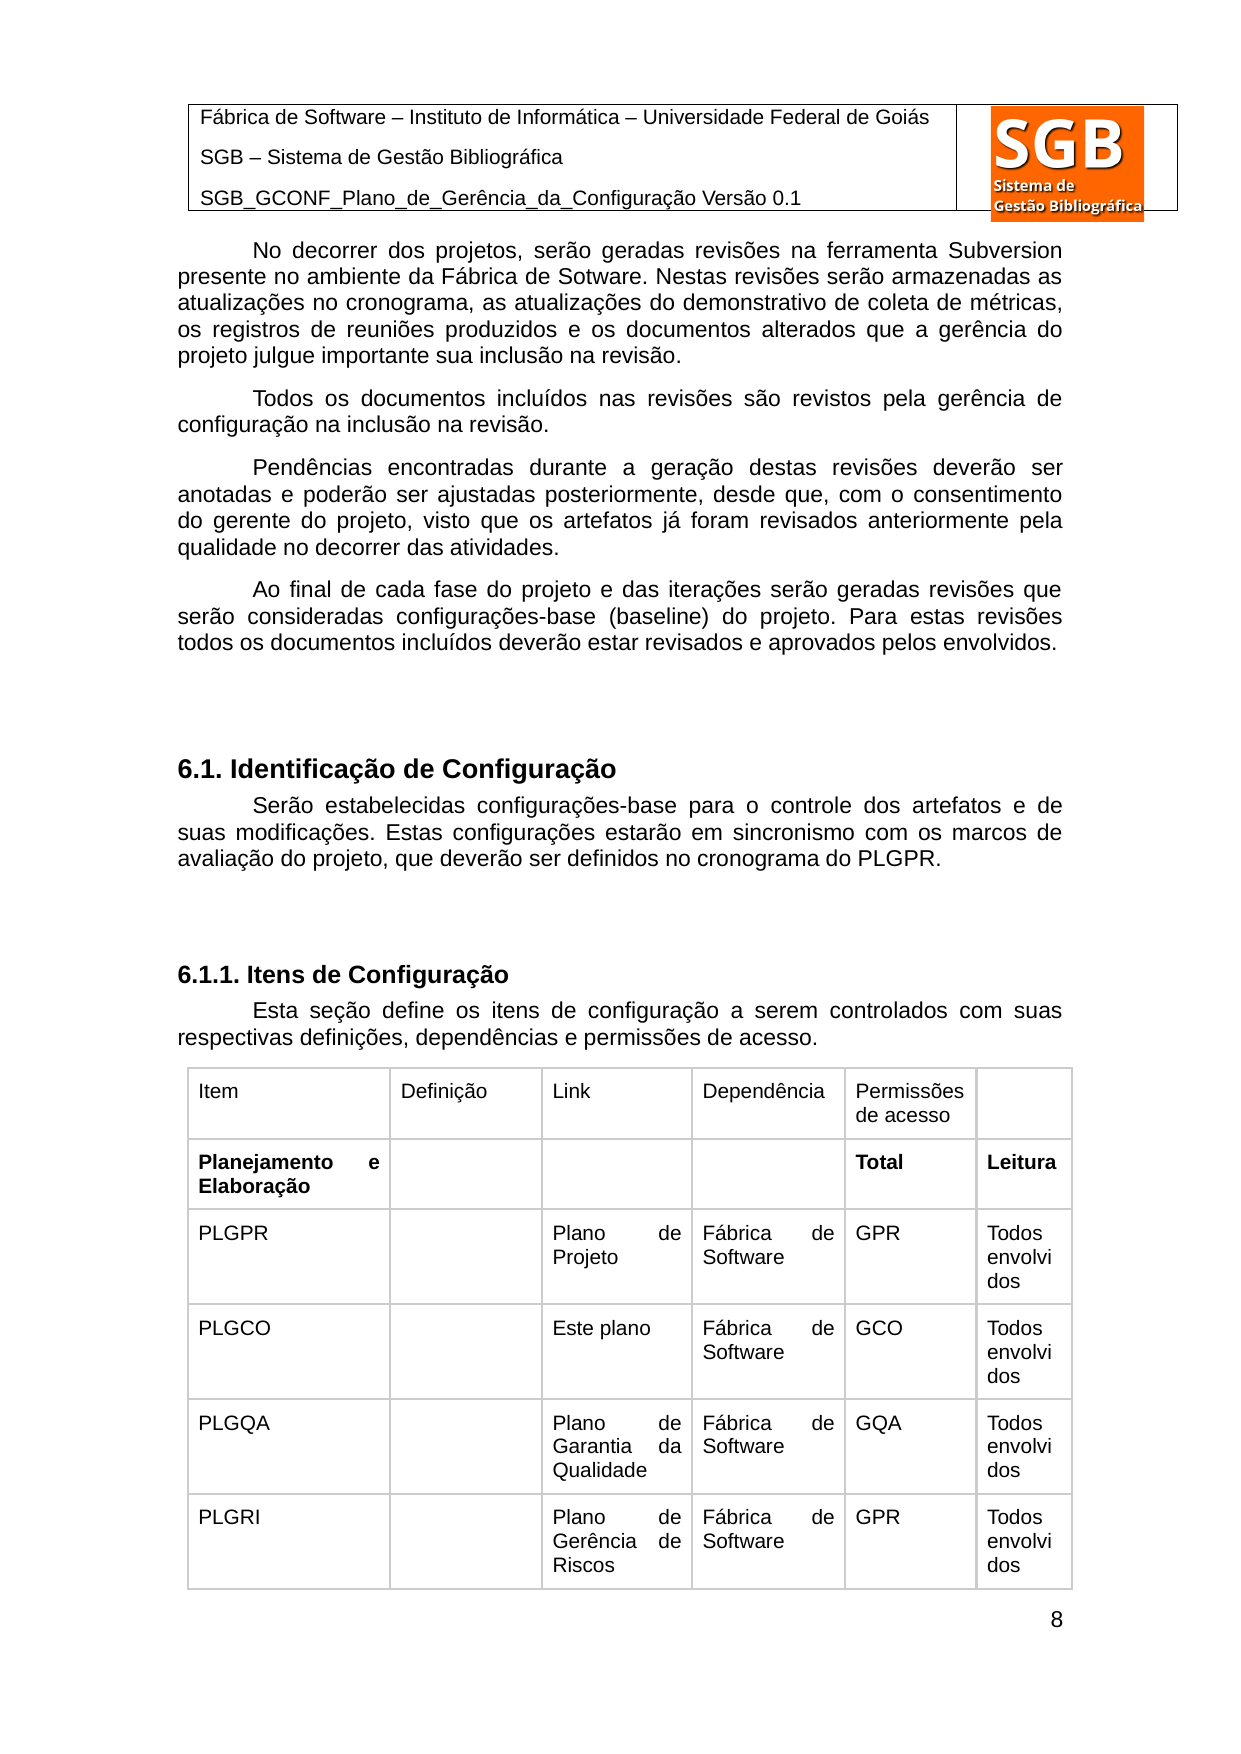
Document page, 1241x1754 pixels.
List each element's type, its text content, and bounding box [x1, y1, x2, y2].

table_cell Leitura [978, 1140, 1071, 1208]
table_cell [693, 1140, 844, 1208]
table_cell PLGCO [189, 1305, 389, 1398]
text Esta seção define os itens de configuração a serem controlados com suas respectivas definições, dependências e permissões de acesso. [177, 997, 1063, 1050]
table_cell GQA [846, 1400, 975, 1493]
table_cell Todos envolvidos [978, 1210, 1071, 1303]
table_cell PLGQA [189, 1400, 389, 1493]
table_cell Todos envolvidos [978, 1400, 1071, 1493]
table_cell Este plano [543, 1305, 691, 1398]
table_cell Fábrica de Software [693, 1400, 844, 1493]
table_cell Todos envolvidos [978, 1495, 1071, 1587]
table_cell [391, 1305, 541, 1398]
text Ao final de cada fase do projeto e das iterações serão geradas revisões que serão consideradas configurações-base (baseline) do projeto. Para estas revisões todos os documentos incluídos deverão estar revisados e aprovados pelos envolvidos. [177, 576, 1063, 656]
subtitle 6.1. Identificação de Configuração [177, 753, 1063, 784]
table_cell Fábrica de Software [693, 1495, 844, 1587]
table_header Permissões de acesso [846, 1069, 975, 1137]
text Todos os documentos incluídos nas revisões são revistos pela gerência de configuração na inclusão na revisão. [177, 385, 1063, 438]
subtitle 6.1.1. Itens de Configuração [177, 960, 1063, 989]
table_cell GPR [846, 1210, 975, 1303]
table_header Dependência [693, 1069, 844, 1137]
table_header Definição [391, 1069, 541, 1137]
table_cell Plano de Garantia da Qualidade [543, 1400, 691, 1493]
table_cell Plano de Gerência de Riscos [543, 1495, 691, 1587]
table_cell Total [846, 1140, 975, 1208]
table_header Item [189, 1069, 389, 1137]
text Serão estabelecidas configurações-base para o controle dos artefatos e de suas modificações. Estas configurações estarão em sincronismo com os marcos de avaliação do projeto, que deverão ser definidos no cronograma do PLGPR. [177, 792, 1063, 871]
text No decorrer dos projetos, serão geradas revisões na ferramenta Subversion presente no ambiente da Fábrica de Sotware. Nestas revisões serão armazenadas as atualizações no cronograma, as atualizações do demonstrativo de coleta de métricas, os registros de reuniões produzidos e os documentos alterados que a gerência do projeto julgue importante sua inclusão na revisão. [177, 237, 1063, 368]
table_cell [391, 1495, 541, 1587]
table_cell Plano de Projeto [543, 1210, 691, 1303]
table_cell [391, 1210, 541, 1303]
table_cell Fábrica de Software [693, 1305, 844, 1398]
table_cell [391, 1400, 541, 1493]
table_cell PLGPR [189, 1210, 389, 1303]
table_cell Todos envolvidos [978, 1305, 1071, 1398]
table_cell PLGRI [189, 1495, 389, 1587]
table_header Link [543, 1069, 691, 1137]
table_cell GPR [846, 1495, 975, 1587]
table_header [978, 1069, 1071, 1137]
table_cell Fábrica de Software [693, 1210, 844, 1303]
table_cell [543, 1140, 691, 1208]
table_cell GCO [846, 1305, 975, 1398]
text Pendências encontradas durante a geração destas revisões deverão ser anotadas e poderão ser ajustadas posteriormente, desde que, com o consentimento do gerente do projeto, visto que os artefatos já foram revisados anteriormente pela qualidade no decorrer das atividades. [177, 454, 1063, 560]
table_cell [391, 1140, 541, 1208]
table_cell Planejamento e Elaboração [189, 1140, 389, 1208]
